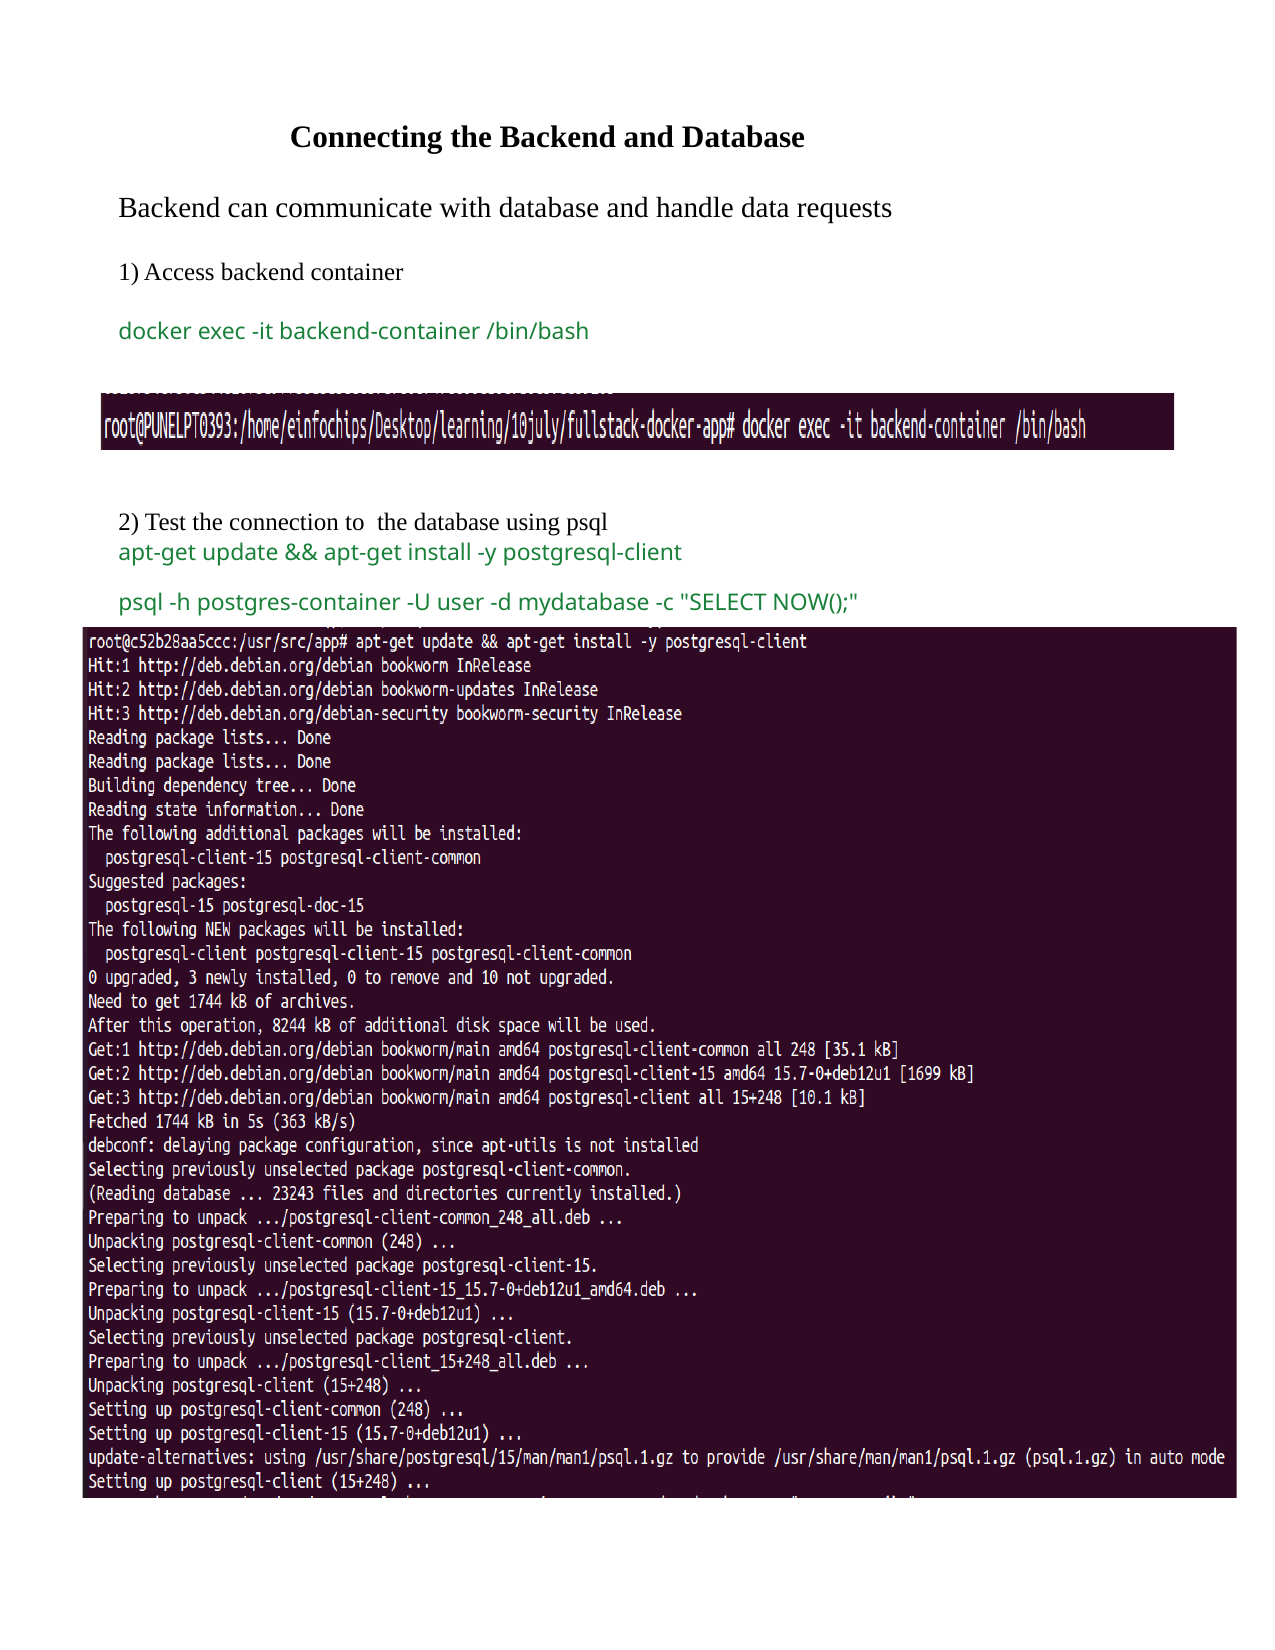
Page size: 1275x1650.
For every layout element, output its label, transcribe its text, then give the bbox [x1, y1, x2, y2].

text 2) Test the connection to the database using psql [118, 507, 1157, 536]
picture [82, 627, 1237, 1498]
text apt-get update && apt-get install -y postgresql-client [118, 536, 1157, 567]
text Backend can communicate with database and handle data requests [118, 190, 1157, 223]
text psql -h postgres-container -U user -d mydatabase -c "SELECT NOW();" [118, 586, 1157, 617]
text Connecting the Backend and Database [118, 118, 1157, 154]
text docker exec -it backend-container /bin/bash [118, 314, 1157, 346]
picture [100, 393, 1175, 450]
text 1) Access backend container [118, 257, 1157, 286]
